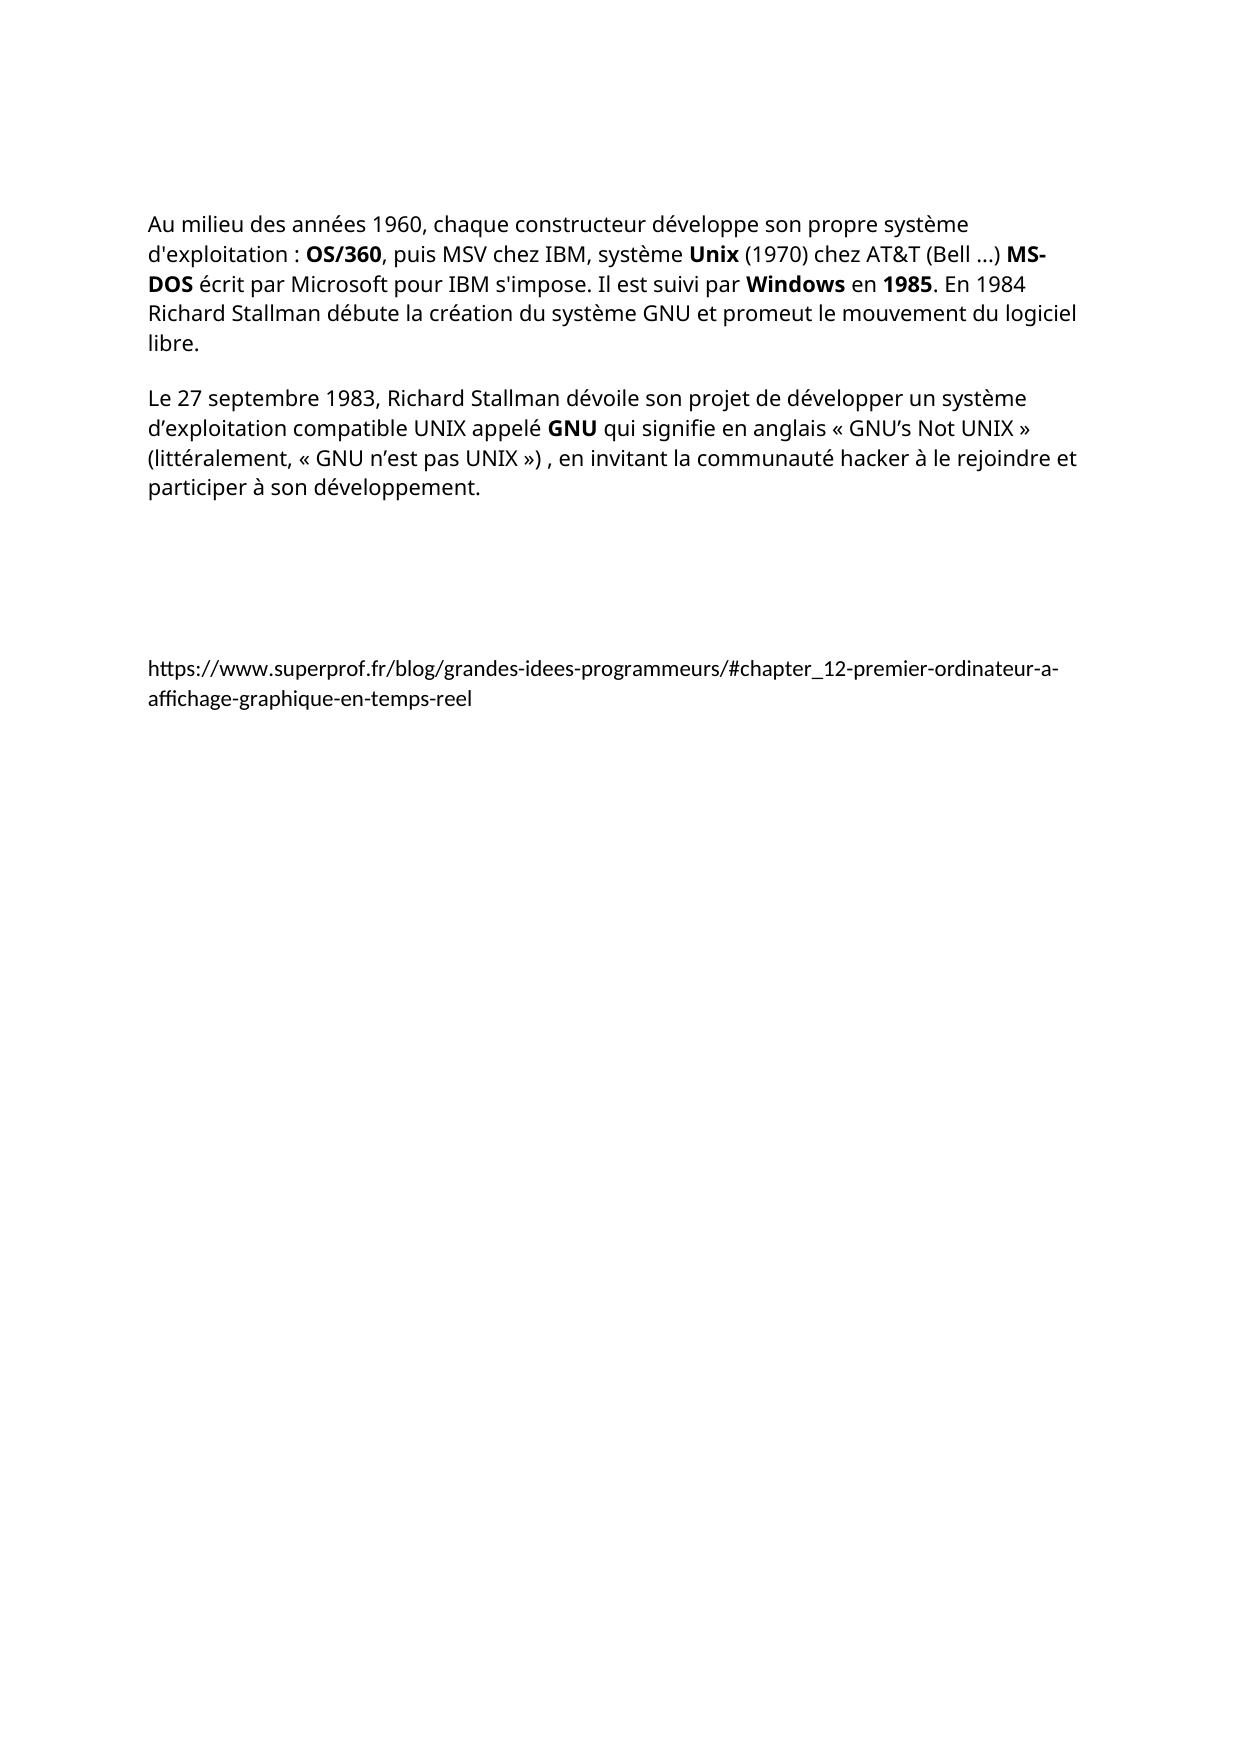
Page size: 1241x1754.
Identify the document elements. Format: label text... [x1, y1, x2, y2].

text Au milieu des années 1960, chaque constructeur développe son propre système d'exploitation : OS/360, puis MSV chez IBM, système Unix (1970) chez AT&T (Bell ...) MS-DOS écrit par Microsoft pour IBM s'impose. Il est suivi par Windows en 1985. En 1984 Richard Stallman débute la création du système GNU et promeut le mouvement du logiciel libre. [148, 209, 1093, 358]
text https://www.superprof.fr/blog/grandes-idees-programmeurs/#chapter_12-premier-ordinateur-a-affichage-graphique-en-temps-reel [148, 654, 1093, 712]
text Le 27 septembre 1983, Richard Stallman dévoile son projet de développer un système d’exploitation compatible UNIX appelé GNU qui signifie en anglais « GNU’s Not UNIX » (littéralement, « GNU n’est pas UNIX ») , en invitant la communauté hacker à le rejoindre et participer à son développement. [148, 383, 1093, 502]
